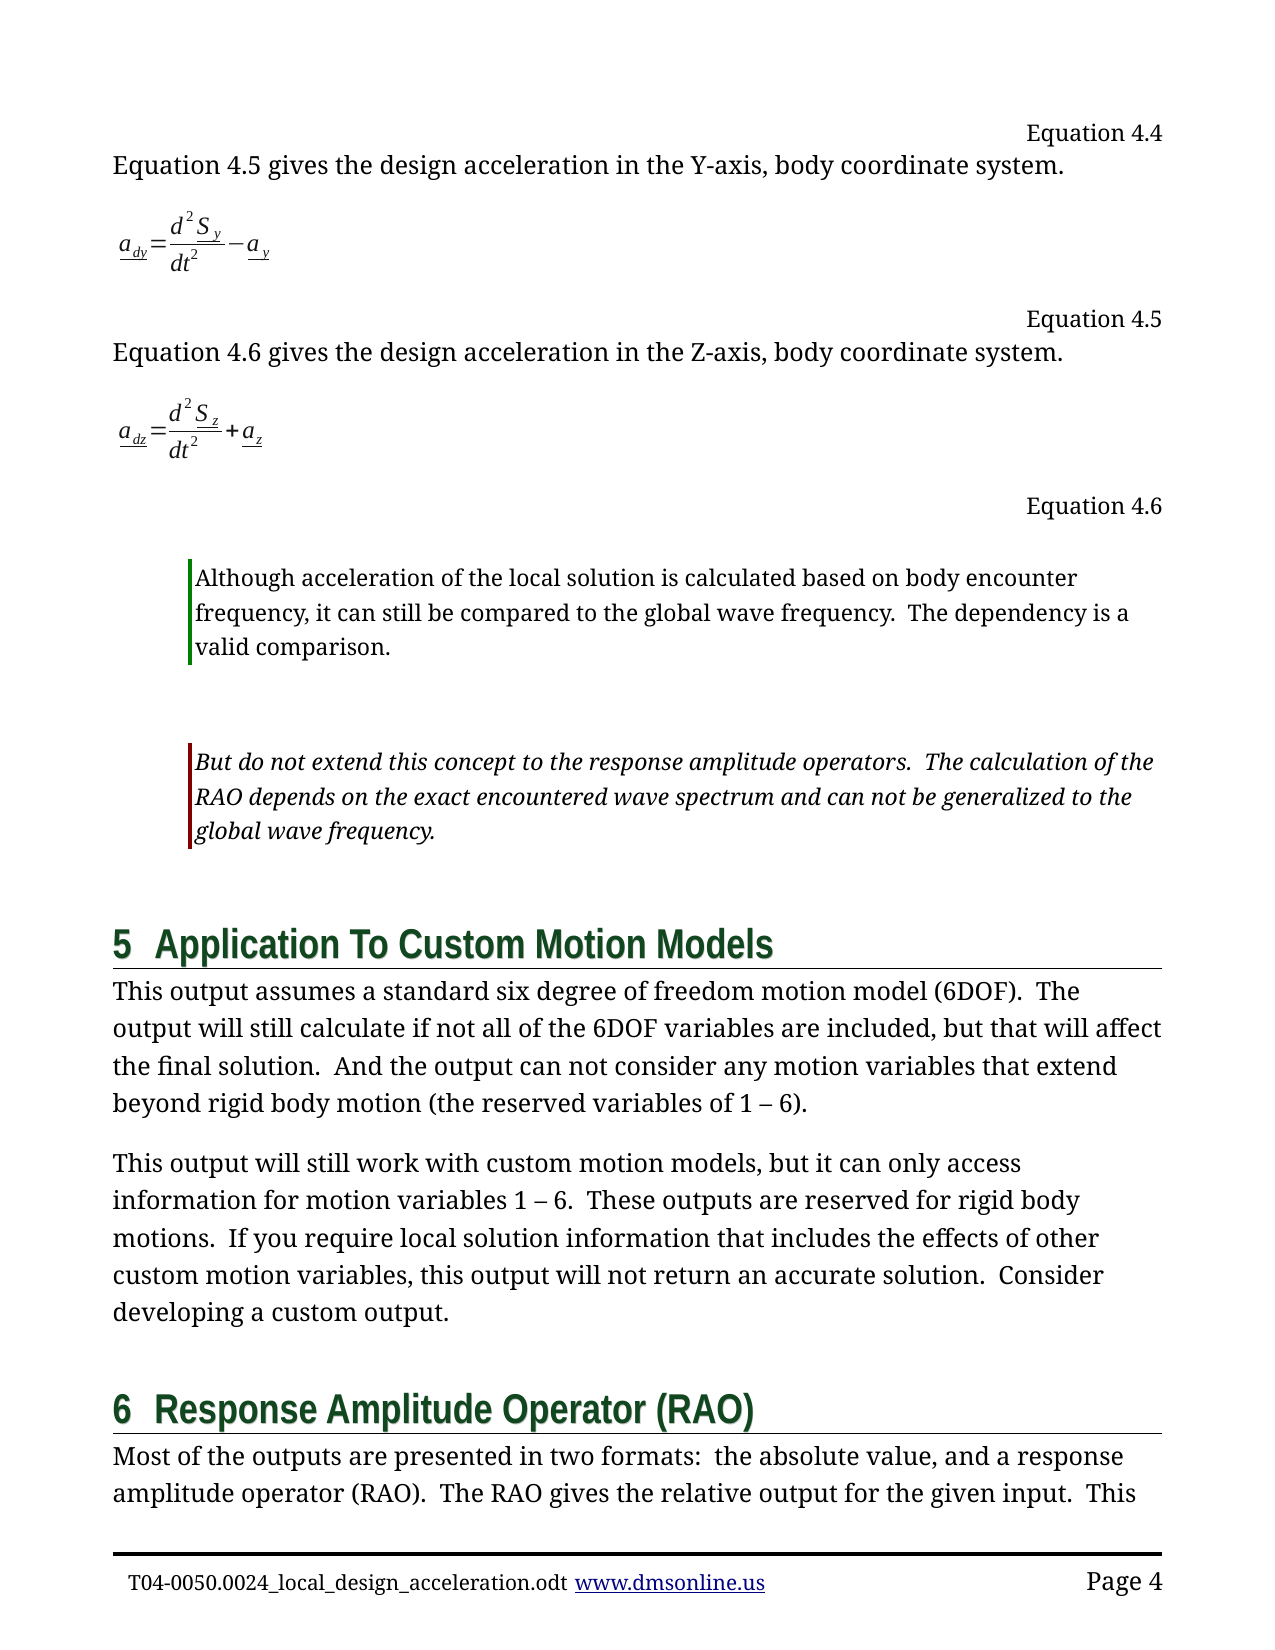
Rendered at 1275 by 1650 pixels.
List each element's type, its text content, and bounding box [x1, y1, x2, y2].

text Equation 4.6 gives the design acceleration in the Z-axis, body coordinate system. [112, 335, 1162, 369]
text Most of the outputs are presented in two formats: the absolute value, and a response amplitude operator (RAO). The RAO gives the relative output for the given input. This [112, 1438, 1162, 1510]
text But do not extend this concept to the response amplitude operators. The calculation of the RAO depends on the exact encountered wave spectrum and can not be generalized to the global wave frequency. [192, 743, 1162, 849]
text Equation 4.5 [112, 303, 1162, 335]
text Although acceleration of the local solution is calculated based on body encounter frequency, it can still be compared to the global wave frequency. The dependency is a valid comparison. [192, 559, 1162, 665]
text This output will still work with custom motion models, but it can only access information for motion variables 1 – 6. These outputs are reserved for rigid body motions. If you require local solution information that includes the effects of other custom motion variables, this output will not return an accurate solution. Consider developing a custom output. [112, 1146, 1162, 1329]
text This output assumes a standard six degree of freedom motion model (6DOF). The output will still calculate if not all of the 6DOF variables are included, but that will affect the final solution. And the output can not consider any motion variables that extend beyond rigid body motion (the reserved variables of 1 – 6). [112, 973, 1162, 1120]
text Equation 4.5 gives the design acceleration in the Y-axis, body coordinate system. [112, 148, 1162, 182]
subtitle Response Amplitude Operator (RAO) [112, 1385, 1162, 1434]
subtitle Application to Custom Motion Models [112, 920, 1162, 969]
text Equation 4.6 [112, 490, 1162, 522]
text Equation 4.4 [112, 117, 1162, 148]
